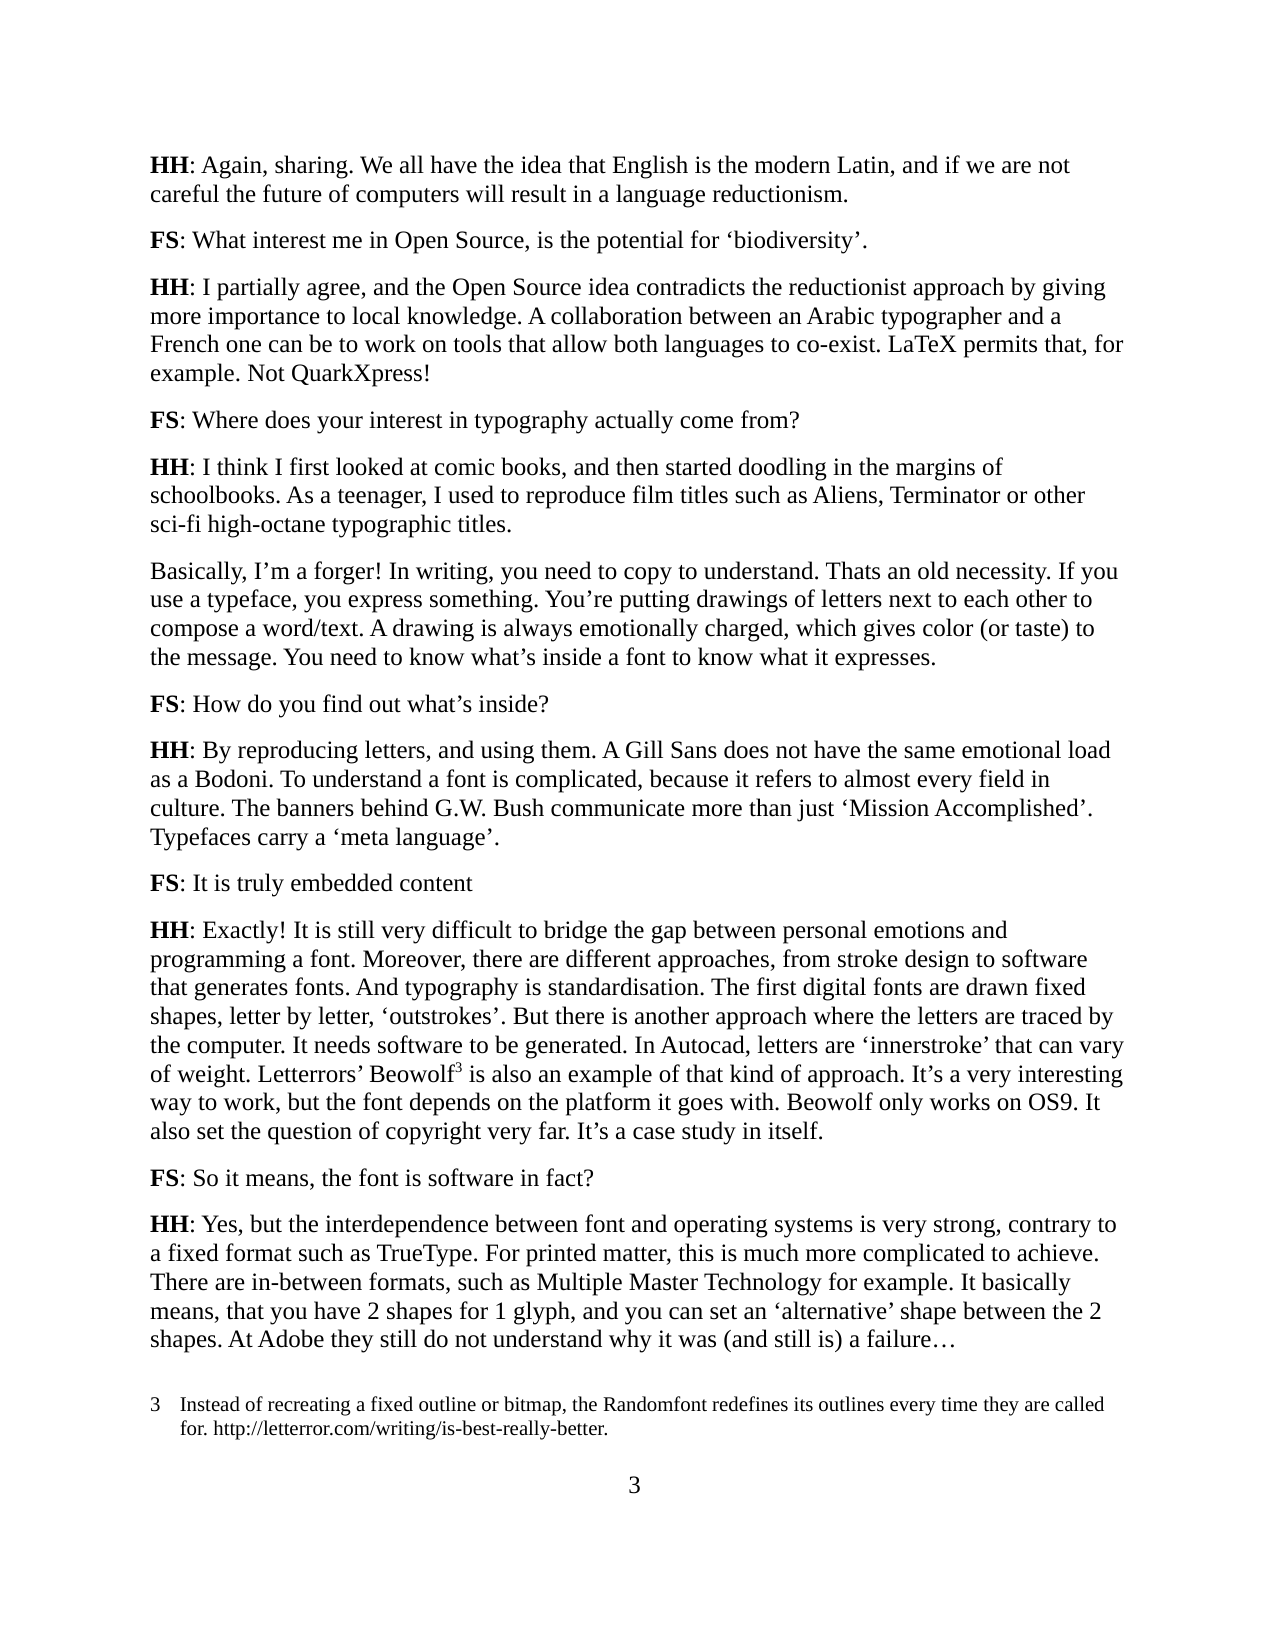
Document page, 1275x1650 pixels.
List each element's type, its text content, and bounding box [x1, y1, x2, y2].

text Instead of recreating a fixed outline or bitmap, the Randomfont redefines its outlines every time they are called for. http://letterror.com/writing/is-best-really-better. [150, 1392, 1125, 1440]
text HH: I partially agree, and the Open Source idea contradicts the reductionist approach by giving more importance to local knowledge. A collaboration between an Arabic typographer and a French one can be to work on tools that allow both languages to co-exist. LaTeX permits that, for example. Not QuarkXpress! [150, 272, 1125, 387]
text FS: How do you find out what’s inside? [150, 689, 1125, 717]
text FS: So it means, the font is software in fact? [150, 1163, 1125, 1192]
text FS: It is truly embedded content [150, 868, 1125, 897]
text FS: What interest me in Open Source, is the potential for ‘biodiversity’. [150, 225, 1125, 254]
text FS: Where does your interest in typography actually come from? [150, 405, 1125, 434]
text HH: By reproducing letters, and using them. A Gill Sans does not have the same emotional load as a Bodoni. To understand a font is complicated, because it refers to almost every field in culture. The banners behind G.W. Bush communicate more than just ‘Mission Accomplished’. Typefaces carry a ‘meta language’. [150, 735, 1125, 850]
text HH: Exactly! It is still very difficult to bridge the gap between personal emotions and programming a font. Moreover, there are different approaches, from stroke design to software that generates fonts. And typography is standardisation. The first digital fonts are drawn fixed shapes, letter by letter, ‘outstrokes’. But there is another approach where the letters are traced by the computer. It needs software to be generated. In Autocad, letters are ‘innerstroke’ that can vary of weight. Letterrors’ Beowolf is also an example of that kind of approach. It’s a very interesting way to work, but the font depends on the platform it goes with. Beowolf only works on OS9. It also set the question of copyright very far. It’s a case study in itself. [150, 915, 1125, 1145]
text Basically, I’m a forger! In writing, you need to copy to understand. Thats an old necessity. If you use a typeface, you express something. You’re putting drawings of letters next to each other to compose a word/text. A drawing is always emotionally charged, which gives color (or taste) to the message. You need to know what’s inside a font to know what it expresses. [150, 556, 1125, 671]
text HH: Again, sharing. We all have the idea that English is the modern Latin, and if we are not careful the future of computers will result in a language reductionism. [150, 150, 1125, 207]
text HH: I think I first looked at comic books, and then started doodling in the margins of schoolbooks. As a teenager, I used to reproduce film titles such as Aliens, Terminator or other sci-fi high-octane typographic titles. [150, 452, 1125, 538]
text HH: Yes, but the interdependence between font and operating systems is very strong, contrary to a fixed format such as TrueType. For printed matter, this is much more complicated to achieve. There are in-between formats, such as Multiple Master Technology for example. It basically means, that you have 2 shapes for 1 glyph, and you can set an ‘alternative’ shape between the 2 shapes. At Adobe they still do not understand why it was (and still is) a failure… [150, 1209, 1125, 1353]
